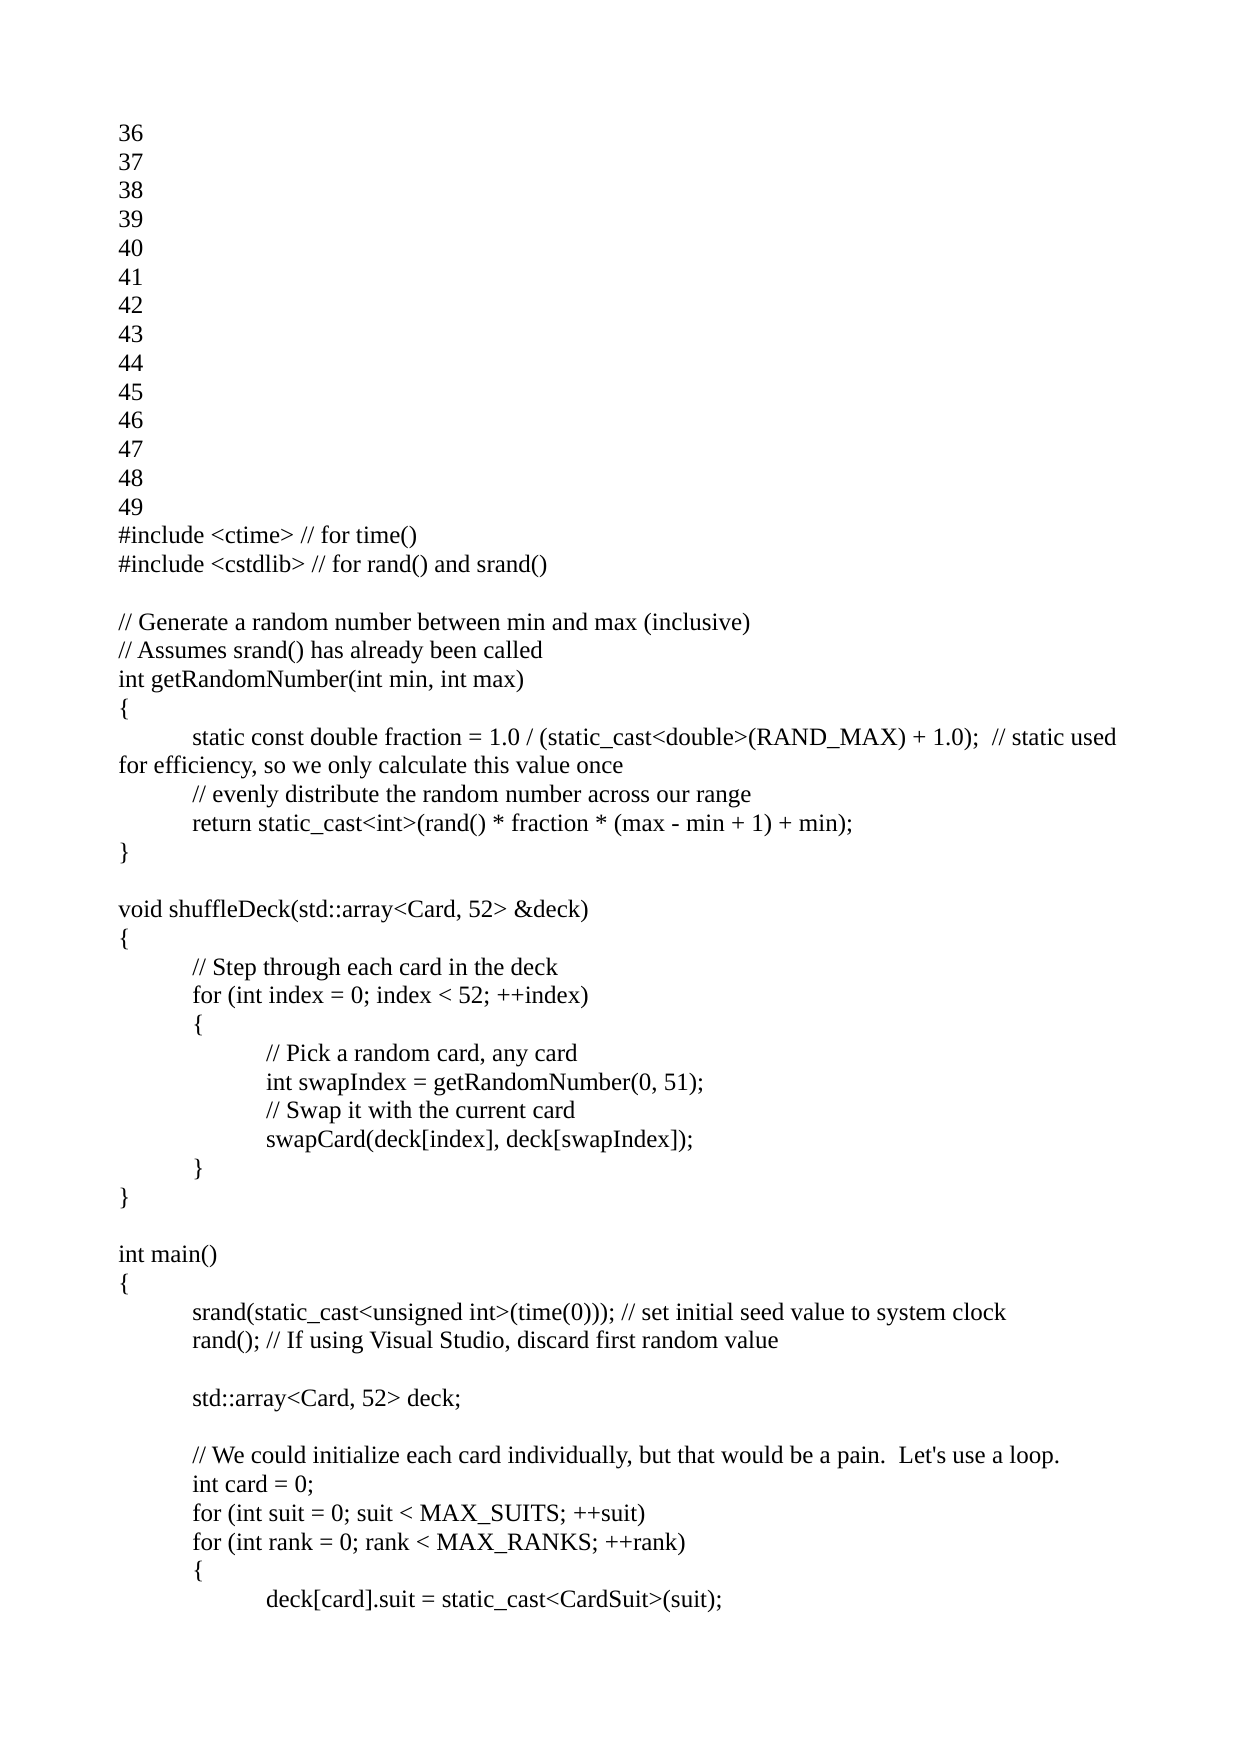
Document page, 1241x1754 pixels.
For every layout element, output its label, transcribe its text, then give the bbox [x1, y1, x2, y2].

text swapCard(deck[index], deck[swapIndex]); [118, 1124, 1122, 1153]
text } [118, 1153, 1122, 1182]
text return static_cast<int>(rand() * fraction * (max - min + 1) + min); [118, 808, 1122, 837]
text 46 [118, 406, 1122, 434]
text } [118, 1182, 1122, 1211]
text // Step through each card in the deck [118, 952, 1122, 981]
text { [118, 1268, 1122, 1297]
text rand(); // If using Visual Studio, discard first random value [118, 1326, 1122, 1354]
text 38 [118, 176, 1122, 204]
text 45 [118, 377, 1122, 406]
text // evenly distribute the random number across our range [118, 779, 1122, 808]
text // Assumes srand() has already been called [118, 636, 1122, 664]
text { [118, 693, 1122, 722]
text // We could initialize each card individually, but that would be a pain. Let's use a loop. [118, 1441, 1122, 1469]
text for (int index = 0; index < 52; ++index) [118, 981, 1122, 1009]
text int swapIndex = getRandomNumber(0, 51); [118, 1067, 1122, 1096]
text int getRandomNumber(int min, int max) [118, 664, 1122, 693]
text void shuffleDeck(std::array<Card, 52> &deck) [118, 894, 1122, 923]
text std::array<Card, 52> deck; [118, 1383, 1122, 1412]
text deck[card].suit = static_cast<CardSuit>(suit); [118, 1584, 1122, 1613]
text // Generate a random number between min and max (inclusive) [118, 607, 1122, 636]
text #include <cstdlib> // for rand() and srand() [118, 549, 1122, 578]
text for (int rank = 0; rank < MAX_RANKS; ++rank) [118, 1527, 1122, 1556]
text 37 [118, 147, 1122, 176]
text 40 [118, 233, 1122, 262]
text 47 [118, 434, 1122, 463]
text } [118, 837, 1122, 866]
text 42 [118, 291, 1122, 319]
text int main() [118, 1239, 1122, 1268]
text { [118, 923, 1122, 952]
text int card = 0; [118, 1469, 1122, 1498]
text 36 [118, 118, 1122, 147]
text 41 [118, 262, 1122, 291]
text 43 [118, 319, 1122, 348]
text // Swap it with the current card [118, 1096, 1122, 1124]
text 44 [118, 348, 1122, 377]
text 39 [118, 204, 1122, 233]
text { [118, 1556, 1122, 1584]
text srand(static_cast<unsigned int>(time(0))); // set initial seed value to system clock [118, 1297, 1122, 1326]
text { [118, 1009, 1122, 1038]
text static const double fraction = 1.0 / (static_cast<double>(RAND_MAX) + 1.0); // static used for efficiency, so we only calculate this value once [118, 722, 1122, 779]
text for (int suit = 0; suit < MAX_SUITS; ++suit) [118, 1498, 1122, 1527]
text // Pick a random card, any card [118, 1038, 1122, 1067]
text #include <ctime> // for time() [118, 521, 1122, 549]
text 49 [118, 492, 1122, 521]
text 48 [118, 463, 1122, 492]
